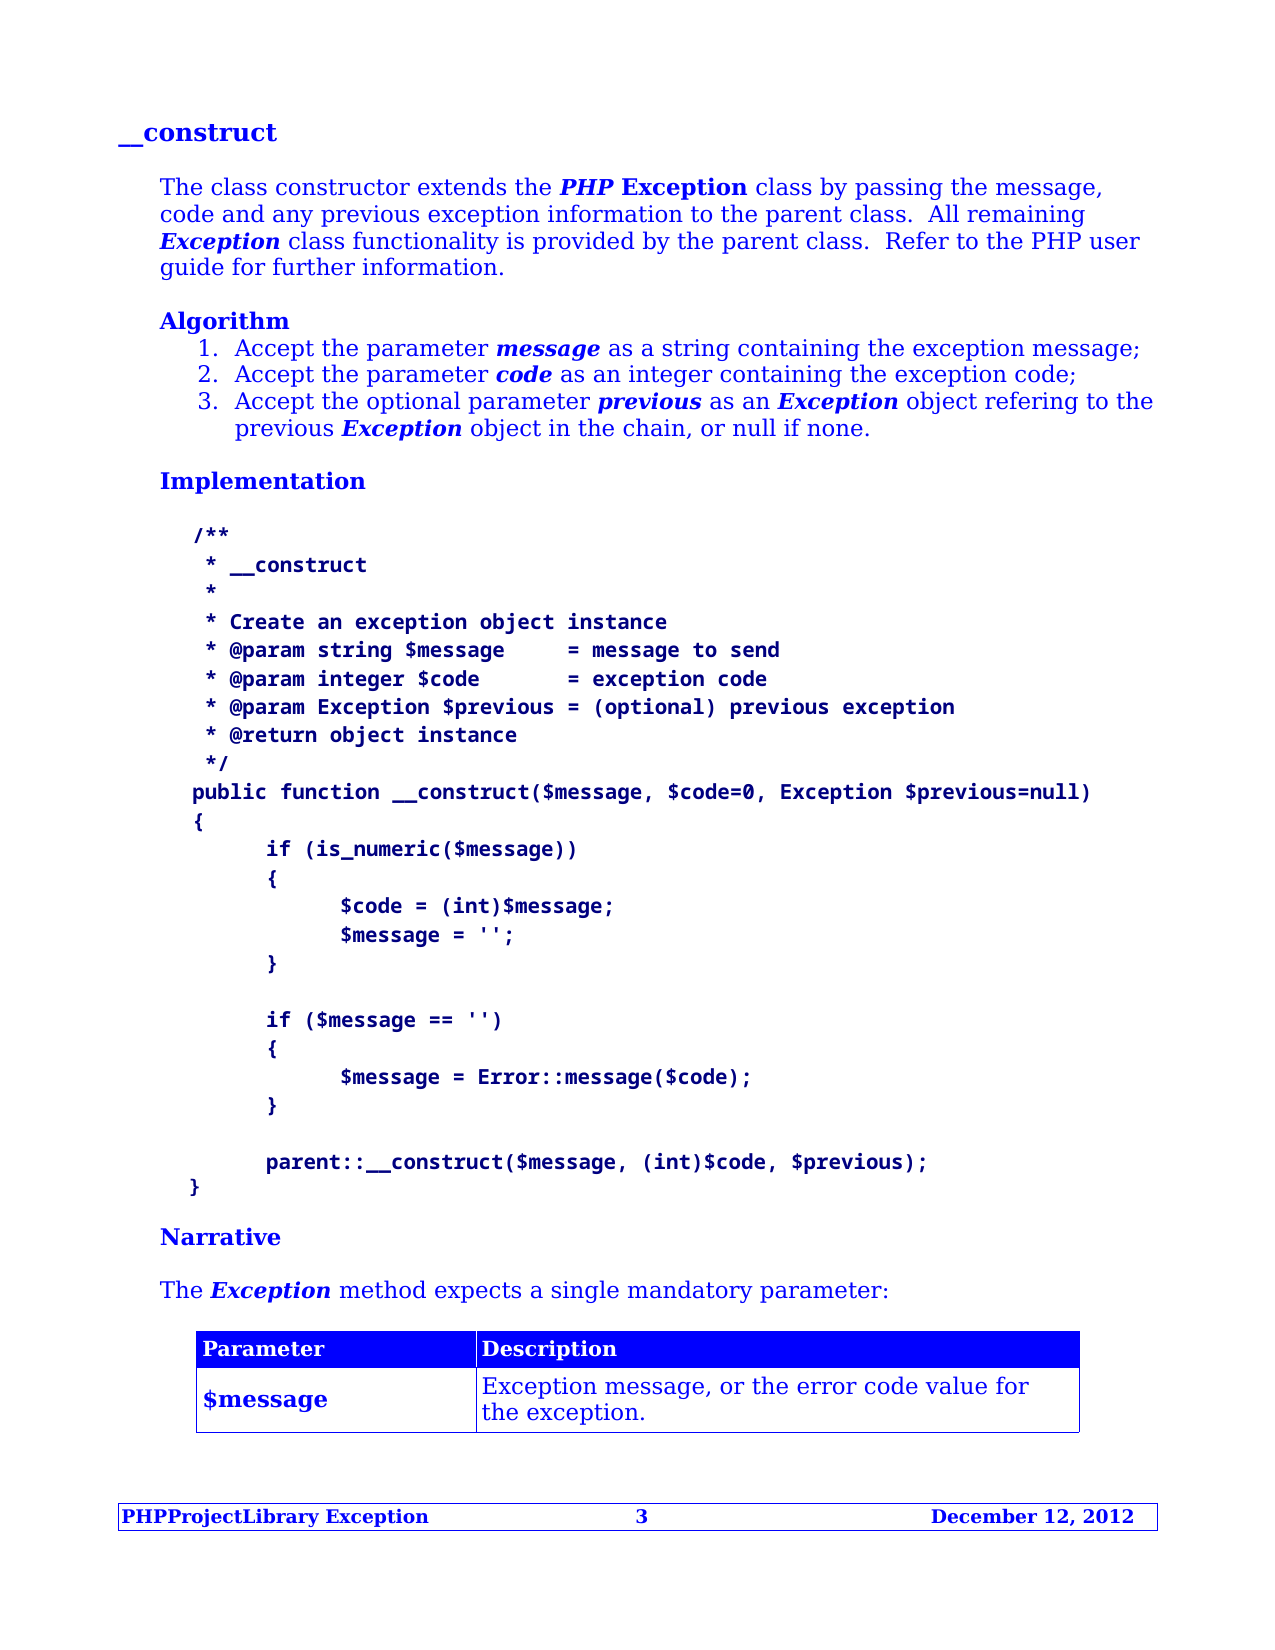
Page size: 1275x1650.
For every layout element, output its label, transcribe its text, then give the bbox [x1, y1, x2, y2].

text */ [118, 749, 1157, 777]
list Accept the parameter message as a string containing the exception message; [197, 335, 1157, 361]
title __construct [118, 118, 1157, 147]
text $code = (int)$message; [118, 891, 1157, 920]
text The Exception method expects a single mandatory parameter: [159, 1278, 1157, 1304]
text The class constructor extends the PHP Exception class by passing the message, code and any previous exception information to the parent class. All remaining Exception class functionality is provided by the parent class. Refer to the PHP user guide for further information. [159, 174, 1157, 281]
text $message = Error::message($code); [118, 1062, 1157, 1090]
text * @param integer $code = exception code [118, 664, 1157, 692]
text * @param string $message = message to send [118, 635, 1157, 664]
text * @param Exception $previous = (optional) previous exception [118, 692, 1157, 721]
list Accept the optional parameter previous as an Exception object refering to the previous Exception object in the chain, or null if none. [197, 388, 1157, 441]
text Algorithm [159, 308, 1157, 335]
table_header Parameter [197, 1332, 476, 1367]
text Narrative [159, 1224, 1157, 1251]
list Accept the parameter code as an integer containing the exception code; [197, 361, 1157, 388]
text } [118, 1090, 1157, 1119]
text * @return object instance [118, 721, 1157, 749]
table_header Description [477, 1332, 1079, 1367]
text Implementation [159, 468, 1157, 495]
text * Create an exception object instance [118, 607, 1157, 635]
table_cell $message [197, 1368, 476, 1432]
text * [118, 578, 1157, 607]
text } [118, 948, 1157, 977]
text if (is_numeric($message)) [118, 834, 1157, 863]
list } [189, 1176, 1157, 1197]
text if ($message == '') [118, 1005, 1157, 1033]
text parent::__construct($message, (int)$code, $previous); [118, 1147, 1157, 1176]
text { [118, 806, 1157, 834]
text { [118, 1033, 1157, 1062]
text { [118, 863, 1157, 891]
table_cell Exception message, or the error code value for the exception. [477, 1368, 1079, 1432]
text public function __construct($message, $code=0, Exception $previous=null) [118, 777, 1157, 806]
text $message = ''; [118, 920, 1157, 948]
text /** [118, 522, 1157, 550]
text * __construct [118, 550, 1157, 578]
